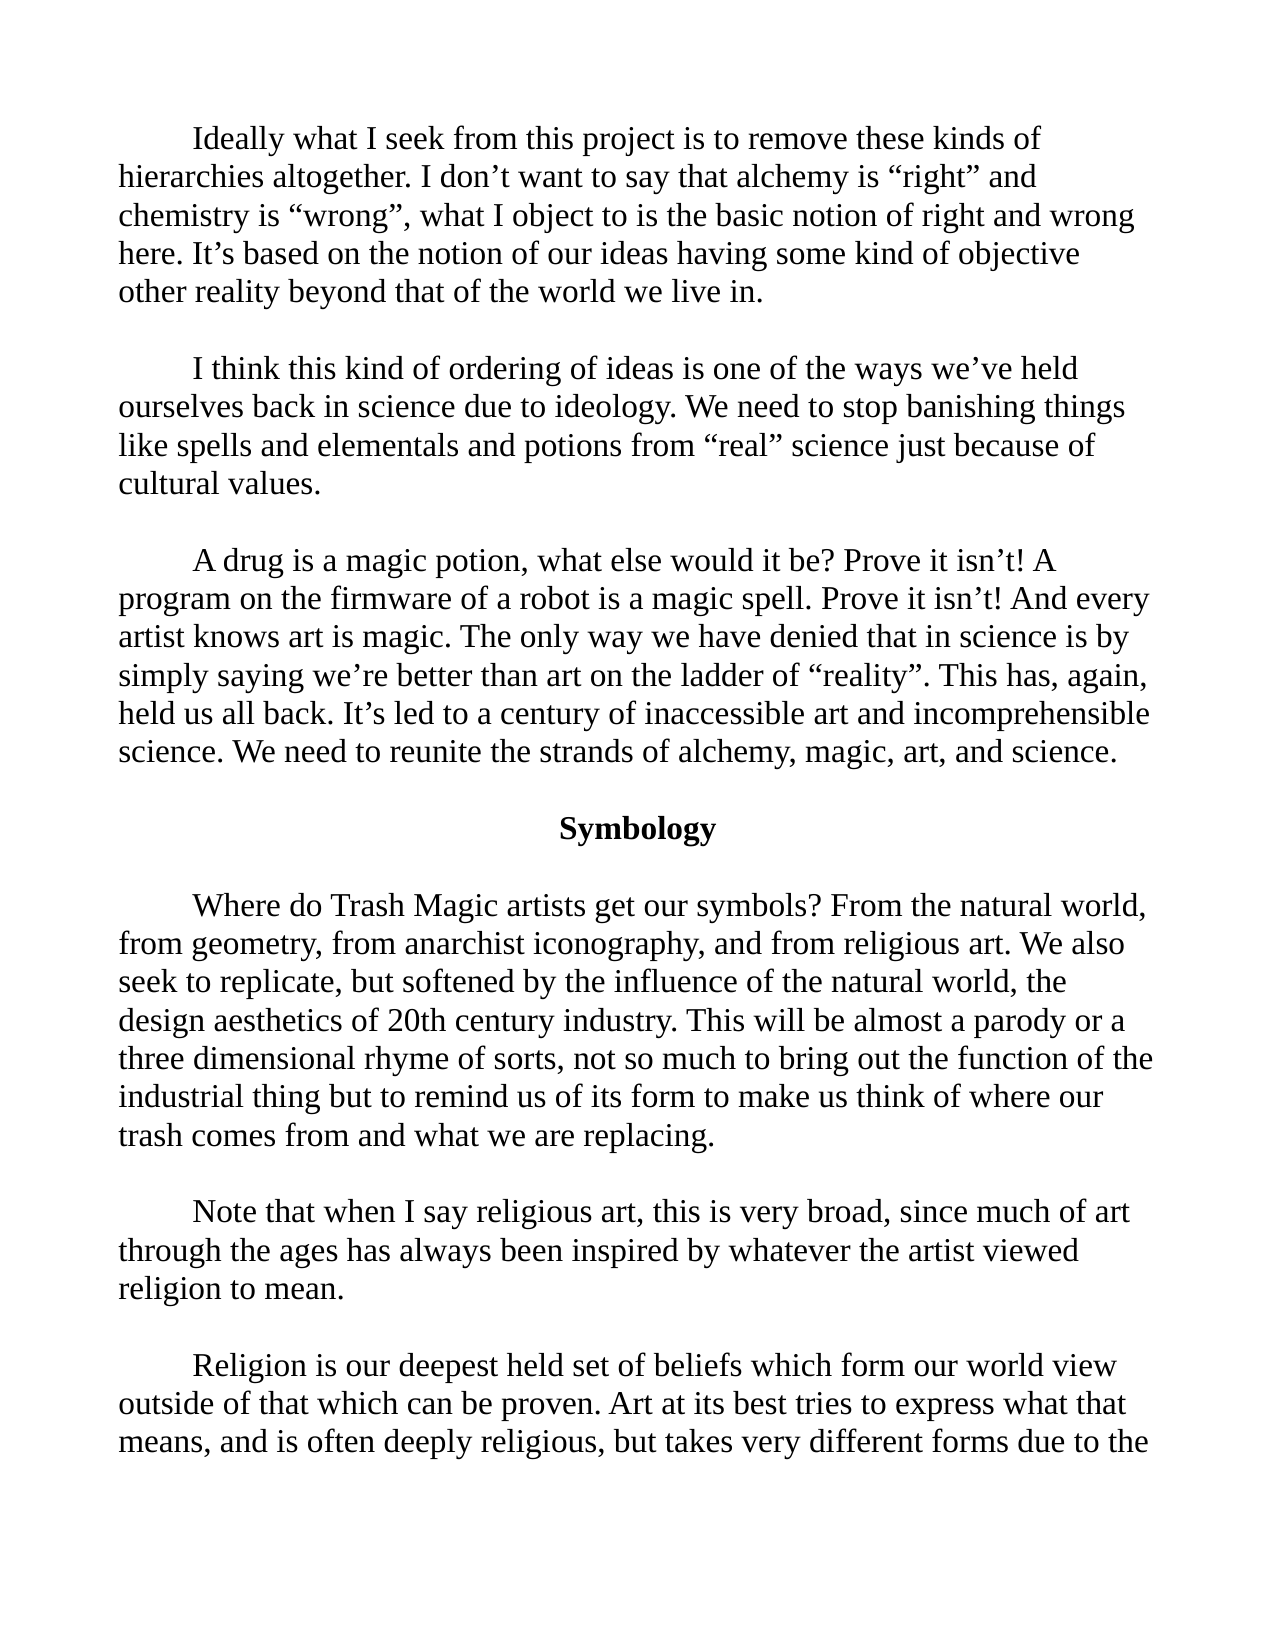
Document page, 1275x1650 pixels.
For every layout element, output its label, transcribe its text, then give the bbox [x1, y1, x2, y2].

text Symbology [118, 808, 1157, 846]
text I think this kind of ordering of ideas is one of the ways we’ve held ourselves back in science due to ideology. We need to stop banishing things like spells and elementals and potions from “real” science just because of cultural values. [118, 348, 1157, 501]
text A drug is a magic potion, what else would it be? Prove it isn’t! A program on the firmware of a robot is a magic spell. Prove it isn’t! And every artist knows art is magic. The only way we have denied that in science is by simply saying we’re better than art on the ladder of “reality”. This has, again, held us all back. It’s led to a century of inaccessible art and incomprehensible science. We need to reunite the strands of alchemy, magic, art, and science. [118, 540, 1157, 770]
text Note that when I say religious art, this is very broad, since much of art through the ages has always been inspired by whatever the artist viewed religion to mean. [118, 1191, 1157, 1306]
text Ideally what I seek from this project is to remove these kinds of hierarchies altogether. I don’t want to say that alchemy is “right” and chemistry is “wrong”, what I object to is the basic notion of right and wrong here. It’s based on the notion of our ideas having some kind of objective other reality beyond that of the world we live in. [118, 118, 1157, 310]
text Where do Trash Magic artists get our symbols? From the natural world, from geometry, from anarchist iconography, and from religious art. We also seek to replicate, but softened by the influence of the natural world, the design aesthetics of 20th century industry. This will be almost a parody or a three dimensional rhyme of sorts, not so much to bring out the function of the industrial thing but to remind us of its form to make us think of where our trash comes from and what we are replacing. [118, 885, 1157, 1153]
text Religion is our deepest held set of beliefs which form our world view outside of that which can be proven. Art at its best tries to express what that means, and is often deeply religious, but takes very different forms due to the [118, 1345, 1157, 1460]
